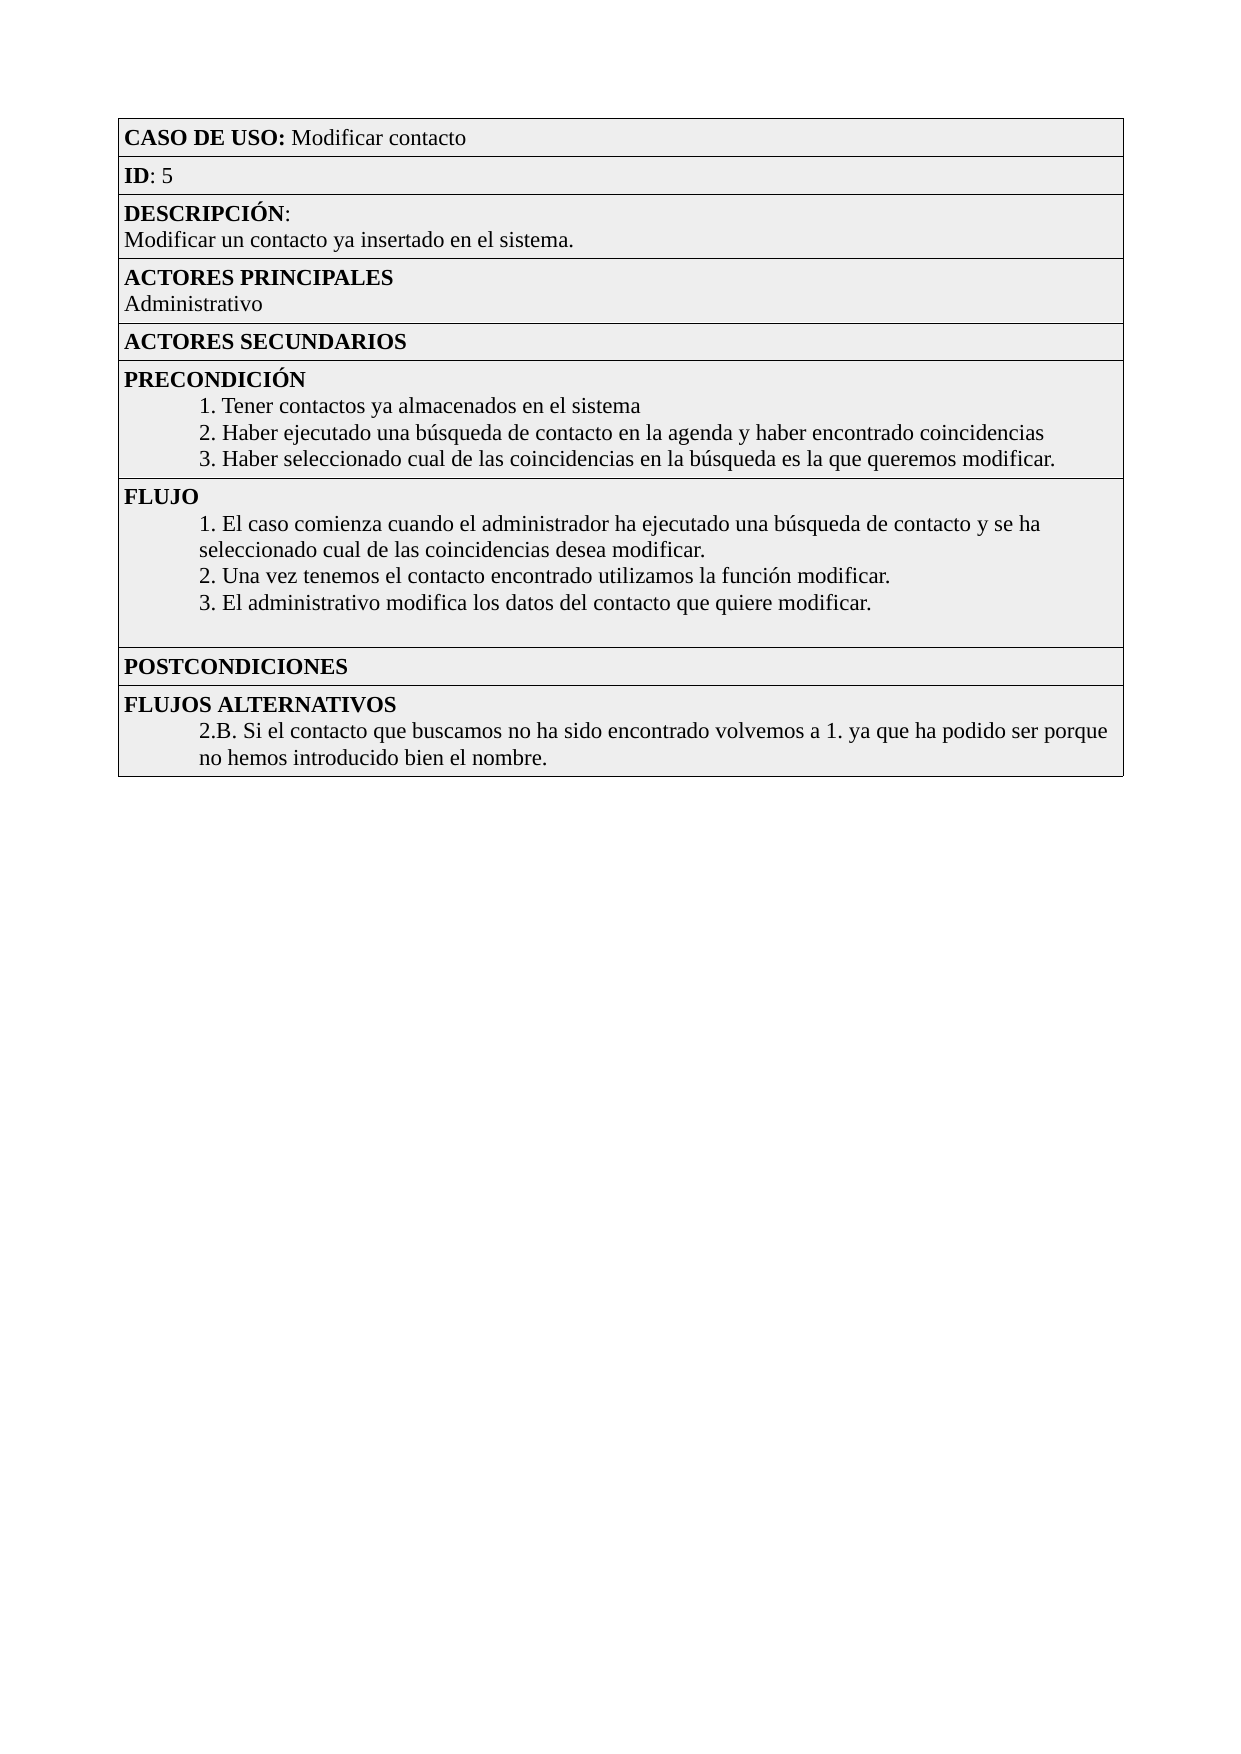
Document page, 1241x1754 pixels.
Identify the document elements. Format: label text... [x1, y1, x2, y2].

table_cell FLUJOS ALTERNATIVOS 2.B. Si el contacto que buscamos no ha sido encontrado volvemos a 1. ya que ha podido ser porque no hemos introducido bien el nombre. [119, 686, 1123, 776]
table_header CASO DE USO: Modificar contacto [119, 119, 1123, 156]
table_cell ID: 5 [119, 157, 1123, 194]
table_cell PRECONDICIÓN 1. Tener contactos ya almacenados en el sistema 2. Haber ejecutado una búsqueda de contacto en la agenda y haber encontrado coincidencias 3. Haber seleccionado cual de las coincidencias en la búsqueda es la que queremos modificar. [119, 361, 1123, 477]
table_cell ACTORES PRINCIPALES Administrativo [119, 259, 1123, 322]
table_cell POSTCONDICIONES [119, 648, 1123, 685]
table_cell ACTORES SECUNDARIOS [119, 324, 1123, 360]
table_cell DESCRIPCIÓN: Modificar un contacto ya insertado en el sistema. [119, 195, 1123, 258]
table_cell FLUJO 1. El caso comienza cuando el administrador ha ejecutado una búsqueda de contacto y se ha seleccionado cual de las coincidencias desea modificar. 2. Una vez tenemos el contacto encontrado utilizamos la función modificar. 3. El administrativo modifica los datos del contacto que quiere modificar. [119, 479, 1123, 647]
